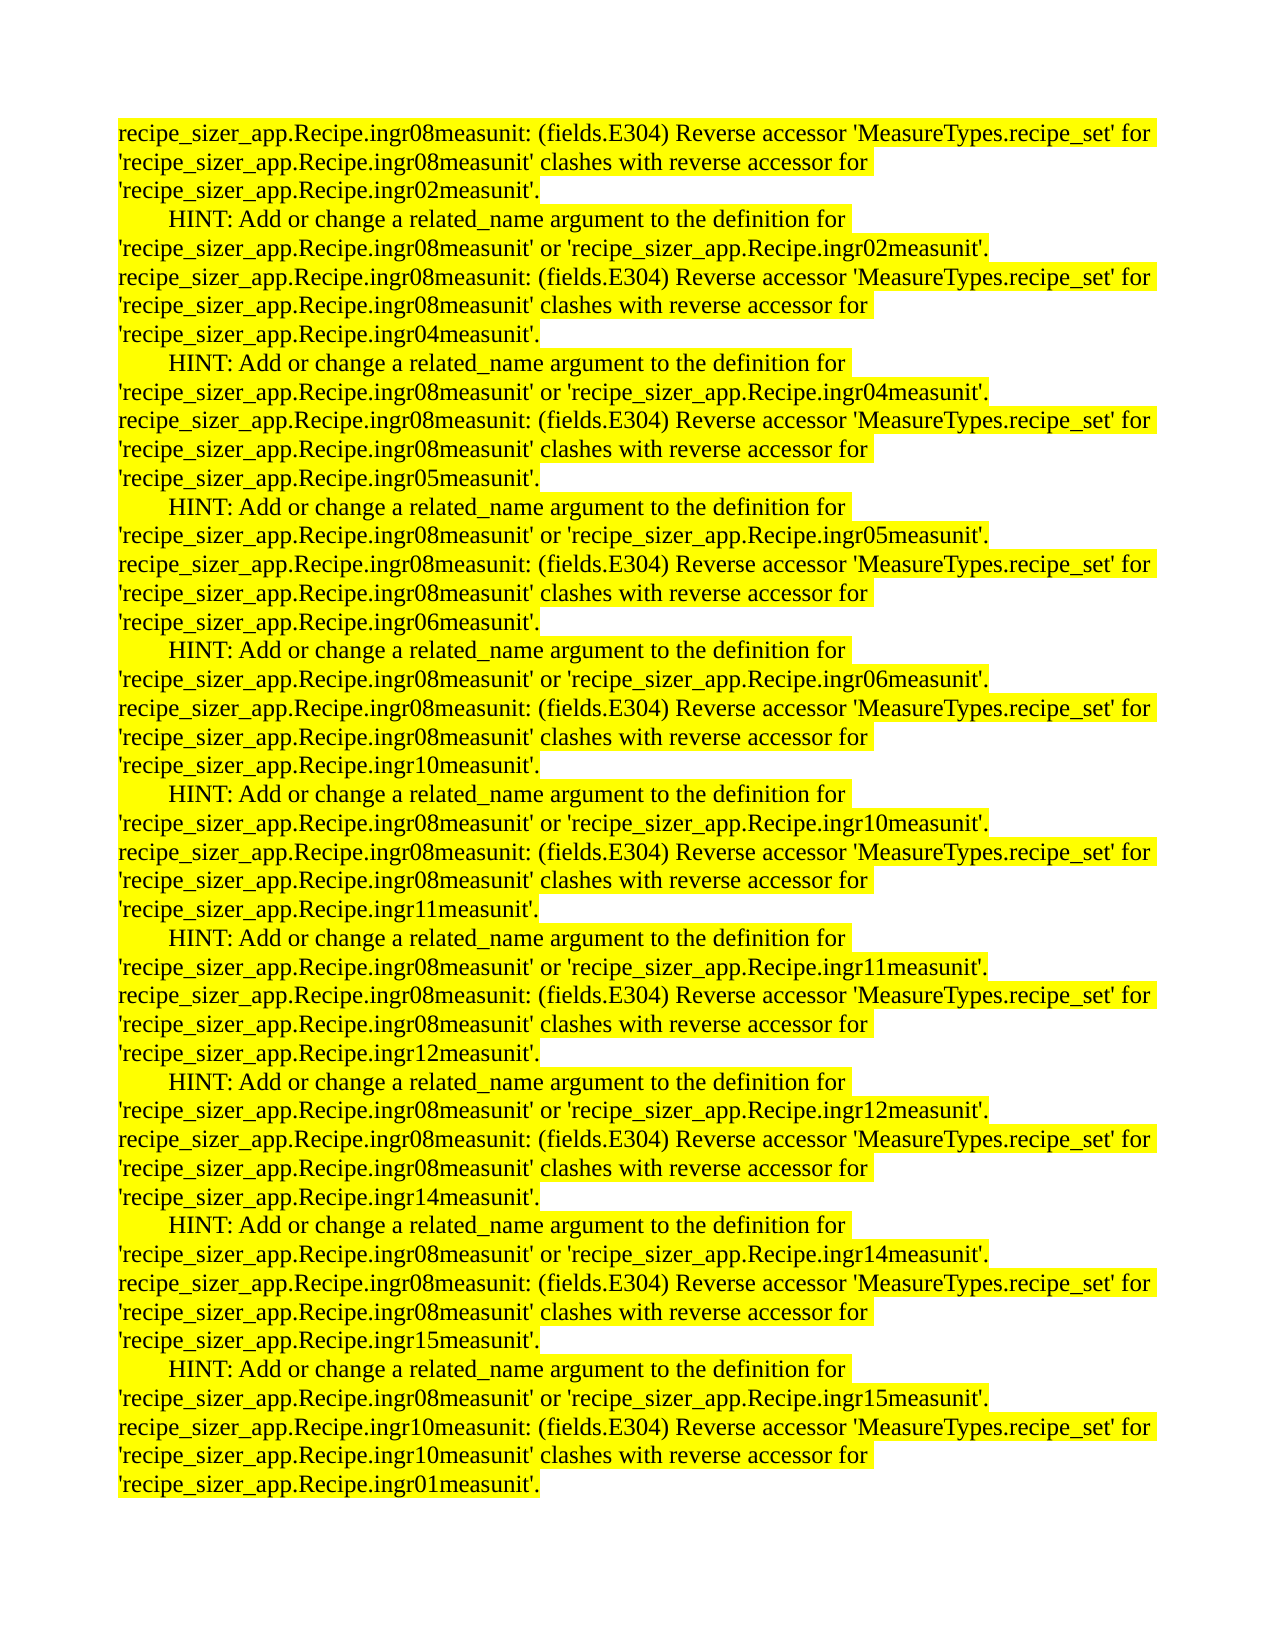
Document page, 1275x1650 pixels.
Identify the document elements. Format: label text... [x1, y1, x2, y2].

text recipe_sizer_app.Recipe.ingr08measunit: (fields.E304) Reverse accessor 'MeasureTypes.recipe_set' for 'recipe_sizer_app.Recipe.ingr08measunit' clashes with reverse accessor for 'recipe_sizer_app.Recipe.ingr15measunit'. [118, 1268, 1157, 1354]
text recipe_sizer_app.Recipe.ingr08measunit: (fields.E304) Reverse accessor 'MeasureTypes.recipe_set' for 'recipe_sizer_app.Recipe.ingr08measunit' clashes with reverse accessor for 'recipe_sizer_app.Recipe.ingr12measunit'. [118, 981, 1157, 1067]
text HINT: Add or change a related_name argument to the definition for 'recipe_sizer_app.Recipe.ingr08measunit' or 'recipe_sizer_app.Recipe.ingr12measunit'. [118, 1067, 1157, 1124]
text HINT: Add or change a related_name argument to the definition for 'recipe_sizer_app.Recipe.ingr08measunit' or 'recipe_sizer_app.Recipe.ingr11measunit'. [118, 923, 1157, 981]
text recipe_sizer_app.Recipe.ingr08measunit: (fields.E304) Reverse accessor 'MeasureTypes.recipe_set' for 'recipe_sizer_app.Recipe.ingr08measunit' clashes with reverse accessor for 'recipe_sizer_app.Recipe.ingr05measunit'. [118, 406, 1157, 492]
text recipe_sizer_app.Recipe.ingr08measunit: (fields.E304) Reverse accessor 'MeasureTypes.recipe_set' for 'recipe_sizer_app.Recipe.ingr08measunit' clashes with reverse accessor for 'recipe_sizer_app.Recipe.ingr10measunit'. [118, 693, 1157, 779]
text HINT: Add or change a related_name argument to the definition for 'recipe_sizer_app.Recipe.ingr08measunit' or 'recipe_sizer_app.Recipe.ingr14measunit'. [118, 1211, 1157, 1268]
text recipe_sizer_app.Recipe.ingr08measunit: (fields.E304) Reverse accessor 'MeasureTypes.recipe_set' for 'recipe_sizer_app.Recipe.ingr08measunit' clashes with reverse accessor for 'recipe_sizer_app.Recipe.ingr04measunit'. [118, 262, 1157, 348]
text recipe_sizer_app.Recipe.ingr10measunit: (fields.E304) Reverse accessor 'MeasureTypes.recipe_set' for 'recipe_sizer_app.Recipe.ingr10measunit' clashes with reverse accessor for 'recipe_sizer_app.Recipe.ingr01measunit'. [118, 1412, 1157, 1498]
text recipe_sizer_app.Recipe.ingr08measunit: (fields.E304) Reverse accessor 'MeasureTypes.recipe_set' for 'recipe_sizer_app.Recipe.ingr08measunit' clashes with reverse accessor for 'recipe_sizer_app.Recipe.ingr02measunit'. [118, 118, 1157, 204]
text HINT: Add or change a related_name argument to the definition for 'recipe_sizer_app.Recipe.ingr08measunit' or 'recipe_sizer_app.Recipe.ingr15measunit'. [118, 1354, 1157, 1412]
text recipe_sizer_app.Recipe.ingr08measunit: (fields.E304) Reverse accessor 'MeasureTypes.recipe_set' for 'recipe_sizer_app.Recipe.ingr08measunit' clashes with reverse accessor for 'recipe_sizer_app.Recipe.ingr06measunit'. [118, 549, 1157, 636]
text HINT: Add or change a related_name argument to the definition for 'recipe_sizer_app.Recipe.ingr08measunit' or 'recipe_sizer_app.Recipe.ingr10measunit'. [118, 779, 1157, 837]
text HINT: Add or change a related_name argument to the definition for 'recipe_sizer_app.Recipe.ingr08measunit' or 'recipe_sizer_app.Recipe.ingr02measunit'. [118, 204, 1157, 262]
text recipe_sizer_app.Recipe.ingr08measunit: (fields.E304) Reverse accessor 'MeasureTypes.recipe_set' for 'recipe_sizer_app.Recipe.ingr08measunit' clashes with reverse accessor for 'recipe_sizer_app.Recipe.ingr11measunit'. [118, 837, 1157, 923]
text HINT: Add or change a related_name argument to the definition for 'recipe_sizer_app.Recipe.ingr08measunit' or 'recipe_sizer_app.Recipe.ingr06measunit'. [118, 636, 1157, 693]
text HINT: Add or change a related_name argument to the definition for 'recipe_sizer_app.Recipe.ingr08measunit' or 'recipe_sizer_app.Recipe.ingr04measunit'. [118, 348, 1157, 406]
text HINT: Add or change a related_name argument to the definition for 'recipe_sizer_app.Recipe.ingr08measunit' or 'recipe_sizer_app.Recipe.ingr05measunit'. [118, 492, 1157, 549]
text recipe_sizer_app.Recipe.ingr08measunit: (fields.E304) Reverse accessor 'MeasureTypes.recipe_set' for 'recipe_sizer_app.Recipe.ingr08measunit' clashes with reverse accessor for 'recipe_sizer_app.Recipe.ingr14measunit'. [118, 1124, 1157, 1211]
